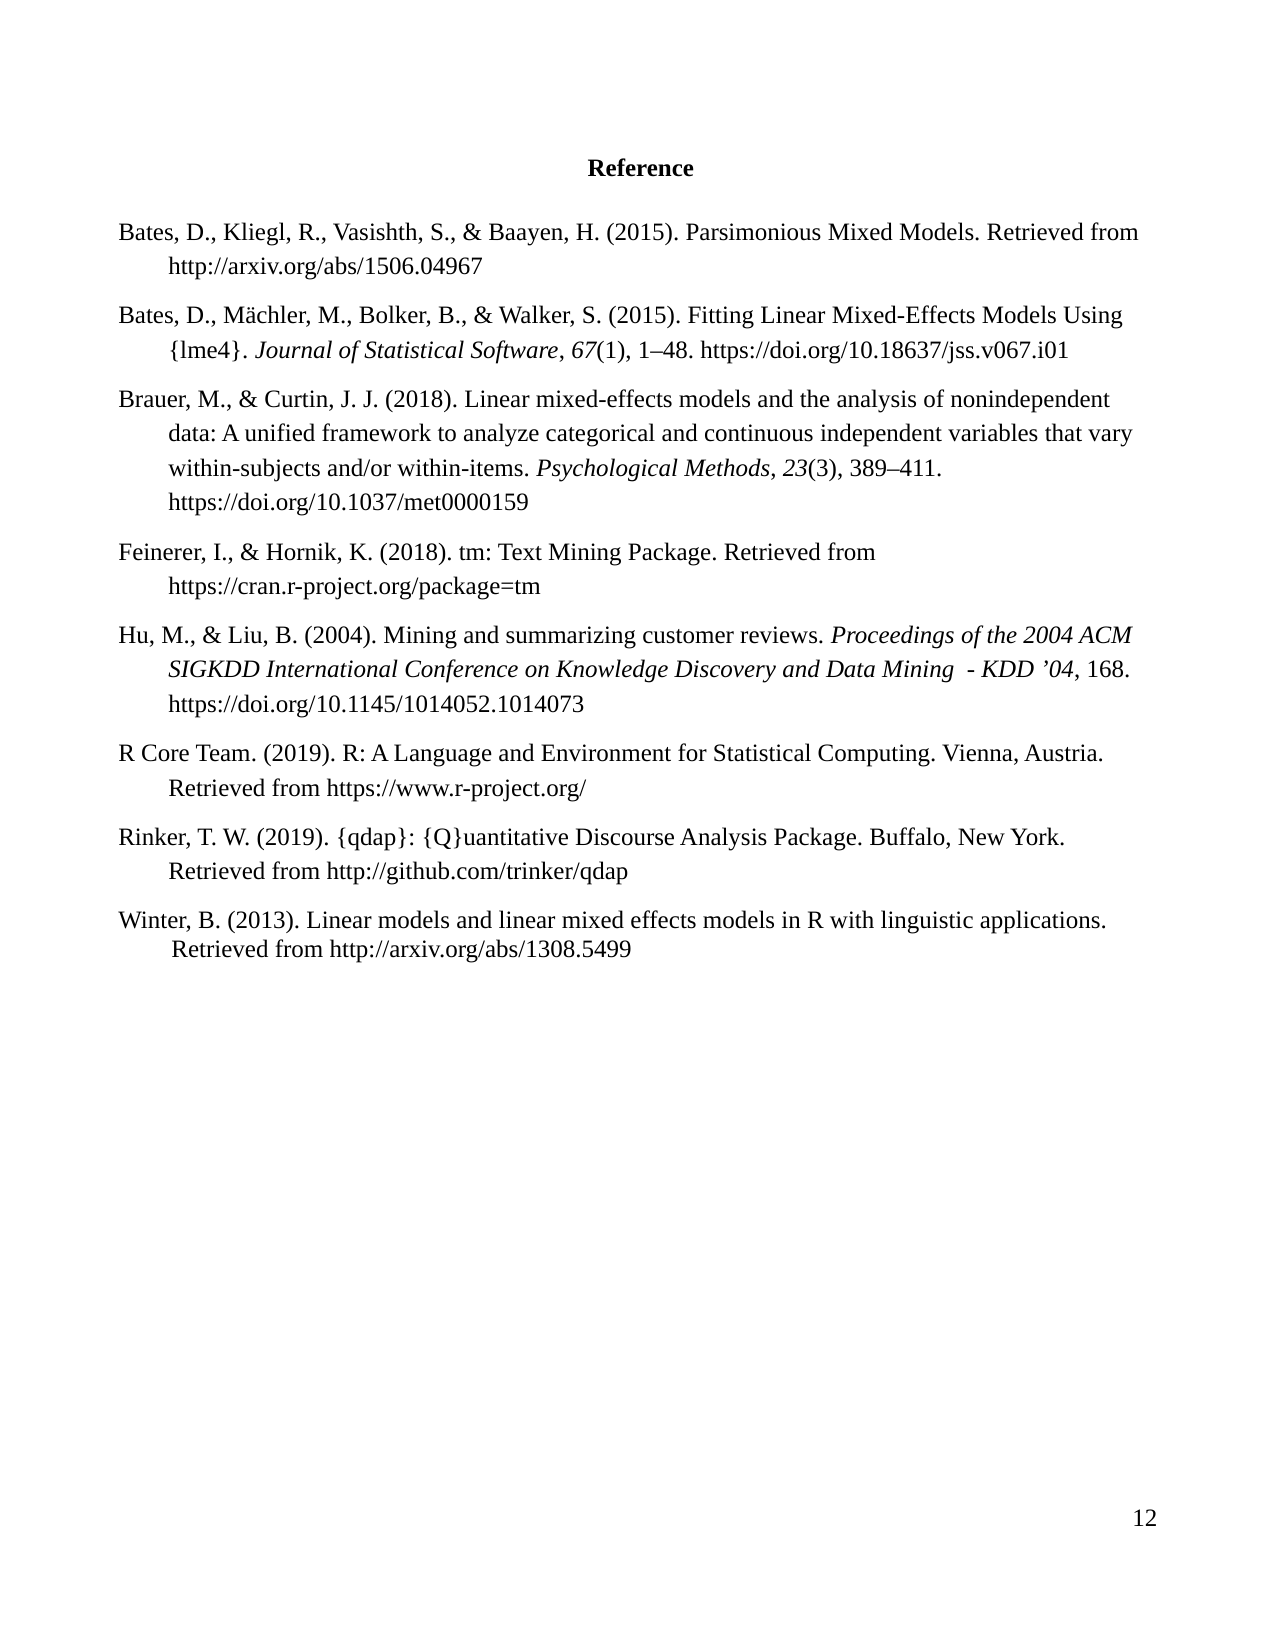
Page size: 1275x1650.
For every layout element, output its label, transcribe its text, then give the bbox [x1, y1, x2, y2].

text Rinker, T. W. (2019). {qdap}: {Q}uantitative Discourse Analysis Package. Buffalo, New York. Retrieved from http://github.com/trinker/qdap [118, 822, 1157, 885]
text Brauer, M., & Curtin, J. J. (2018). Linear mixed-effects models and the analysis of nonindependent data: A unified framework to analyze categorical and continuous independent variables that vary within-subjects and/or within-items. Psychological Methods, 23(3), 389–411. https://doi.org/10.1037/met0000159 [118, 384, 1157, 516]
text Winter, B. (2013). Linear models and linear mixed effects models in R with linguistic applications. Retrieved from http://arxiv.org/abs/1308.5499 [118, 905, 1157, 963]
text Hu, M., & Liu, B. (2004). Mining and summarizing customer reviews. Proceedings of the 2004 ACM SIGKDD International Conference on Knowledge Discovery and Data Mining - KDD ’04, 168. https://doi.org/10.1145/1014052.1014073 [118, 620, 1157, 718]
text Bates, D., Kliegl, R., Vasishth, S., & Baayen, H. (2015). Parsimonious Mixed Models. Retrieved from http://arxiv.org/abs/1506.04967 [118, 217, 1157, 280]
text Feinerer, I., & Hornik, K. (2018). tm: Text Mining Package. Retrieved from https://cran.r-project.org/package=tm [118, 537, 1157, 600]
text Bates, D., Mächler, M., Bolker, B., & Walker, S. (2015). Fitting Linear Mixed-Effects Models Using {lme4}. Journal of Statistical Software, 67(1), 1–48. https://doi.org/10.18637/jss.v067.i01 [118, 301, 1157, 364]
text Reference [118, 153, 1157, 182]
text R Core Team. (2019). R: A Language and Environment for Statistical Computing. Vienna, Austria. Retrieved from https://www.r-project.org/ [118, 738, 1157, 801]
